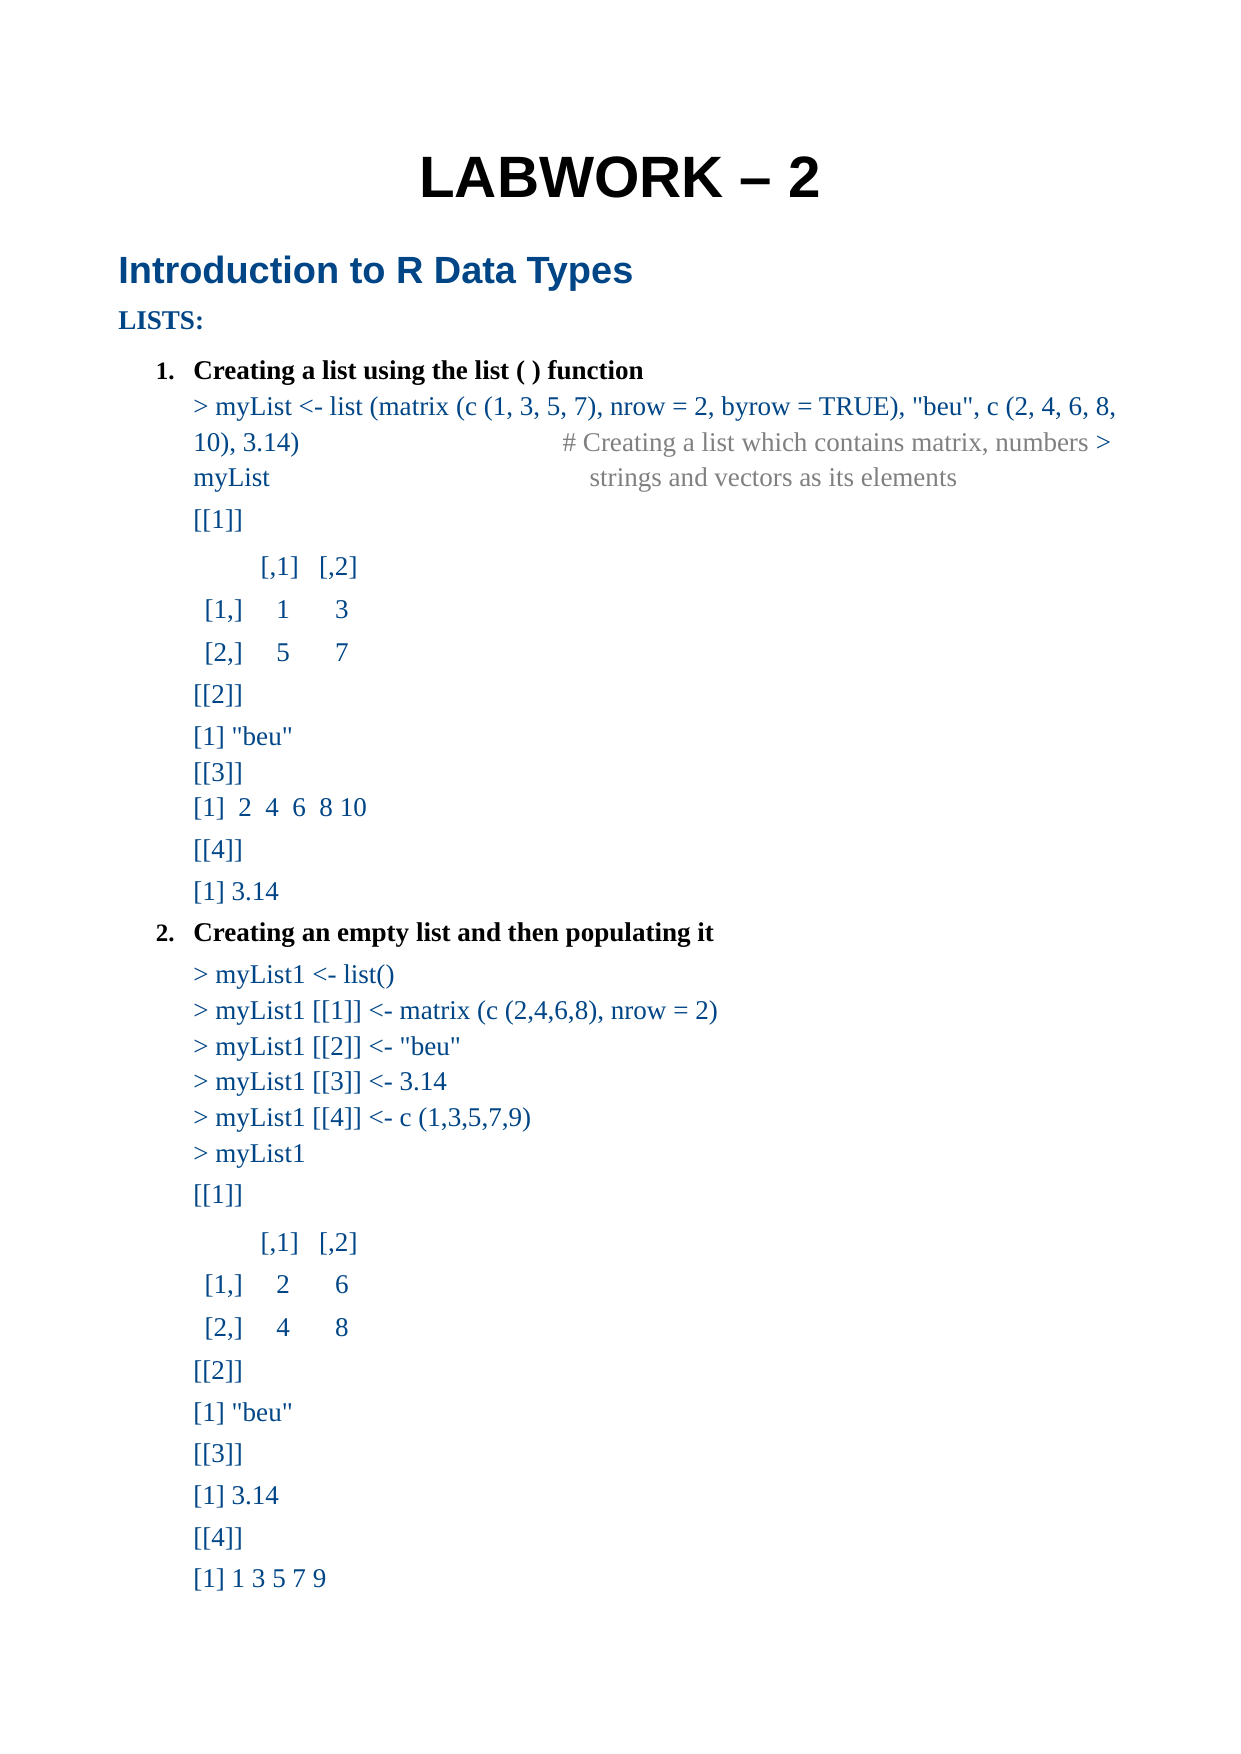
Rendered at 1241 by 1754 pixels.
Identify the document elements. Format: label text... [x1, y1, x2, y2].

table_cell [1,] [194, 587, 253, 630]
list [[1]] [156, 503, 1122, 534]
list [[3]] [156, 1437, 1122, 1468]
table_cell [2,] [194, 1305, 253, 1348]
list [1] 3.14 [156, 1479, 1122, 1510]
table_cell [1,] [194, 1263, 253, 1305]
table_header [,1] [253, 545, 312, 587]
list [1] 1 3 5 7 9 [156, 1562, 1122, 1593]
list > myList1 [[4]] <- c (1,3,5,7,9) [156, 1101, 1122, 1132]
list > myList1 [[2]] <- "beu" [156, 1030, 1122, 1061]
list > myList1 [[3]] <- 3.14 [156, 1065, 1122, 1097]
table_cell 8 [313, 1305, 370, 1348]
title LABWORK – 2 [118, 143, 1122, 210]
table_header [194, 1220, 253, 1263]
list > myList1 [[1]] <- matrix (c (2,4,6,8), nrow = 2) [156, 994, 1122, 1025]
list [[4]] [156, 1521, 1122, 1552]
list [1] 3.14 [156, 875, 1122, 906]
table_cell 4 [253, 1305, 312, 1348]
list [1] "beu" [156, 1396, 1122, 1427]
text LISTS: [118, 304, 1122, 335]
list > myList1 <- list() [156, 958, 1122, 989]
table_cell 6 [313, 1263, 370, 1305]
table_header [,2] [313, 545, 370, 587]
table_cell 2 [253, 1263, 312, 1305]
list [[4]] [156, 833, 1122, 864]
table_cell 5 [253, 630, 312, 672]
list > myList1 [156, 1137, 1122, 1168]
table_header [,2] [313, 1220, 370, 1263]
list [1] "beu" [156, 720, 1122, 751]
list [[1]] [156, 1178, 1122, 1210]
table_cell 3 [313, 587, 370, 630]
list [[2]] [156, 1354, 1122, 1385]
list [[2]] [156, 678, 1122, 709]
subtitle Introduction to R Data Types [118, 248, 1122, 291]
table_cell 7 [313, 630, 370, 672]
list Creating an empty list and then populating it [156, 917, 1122, 948]
table_cell [2,] [194, 630, 253, 672]
list [1] 2 4 6 8 10 [156, 792, 1122, 823]
list Creating a list using the list ( ) function [156, 354, 1122, 385]
list [[3]] [156, 756, 1122, 787]
table_header [194, 545, 253, 587]
table_cell 1 [253, 587, 312, 630]
list > myList <- list (matrix (c (1, 3, 5, 7), nrow = 2, byrow = TRUE), "beu", c (2, 4, 6, 8, 10), 3.14) # Creating a list which contains matrix, numbers > myList strings and vectors as its elements [156, 390, 1122, 492]
table_header [,1] [253, 1220, 312, 1263]
